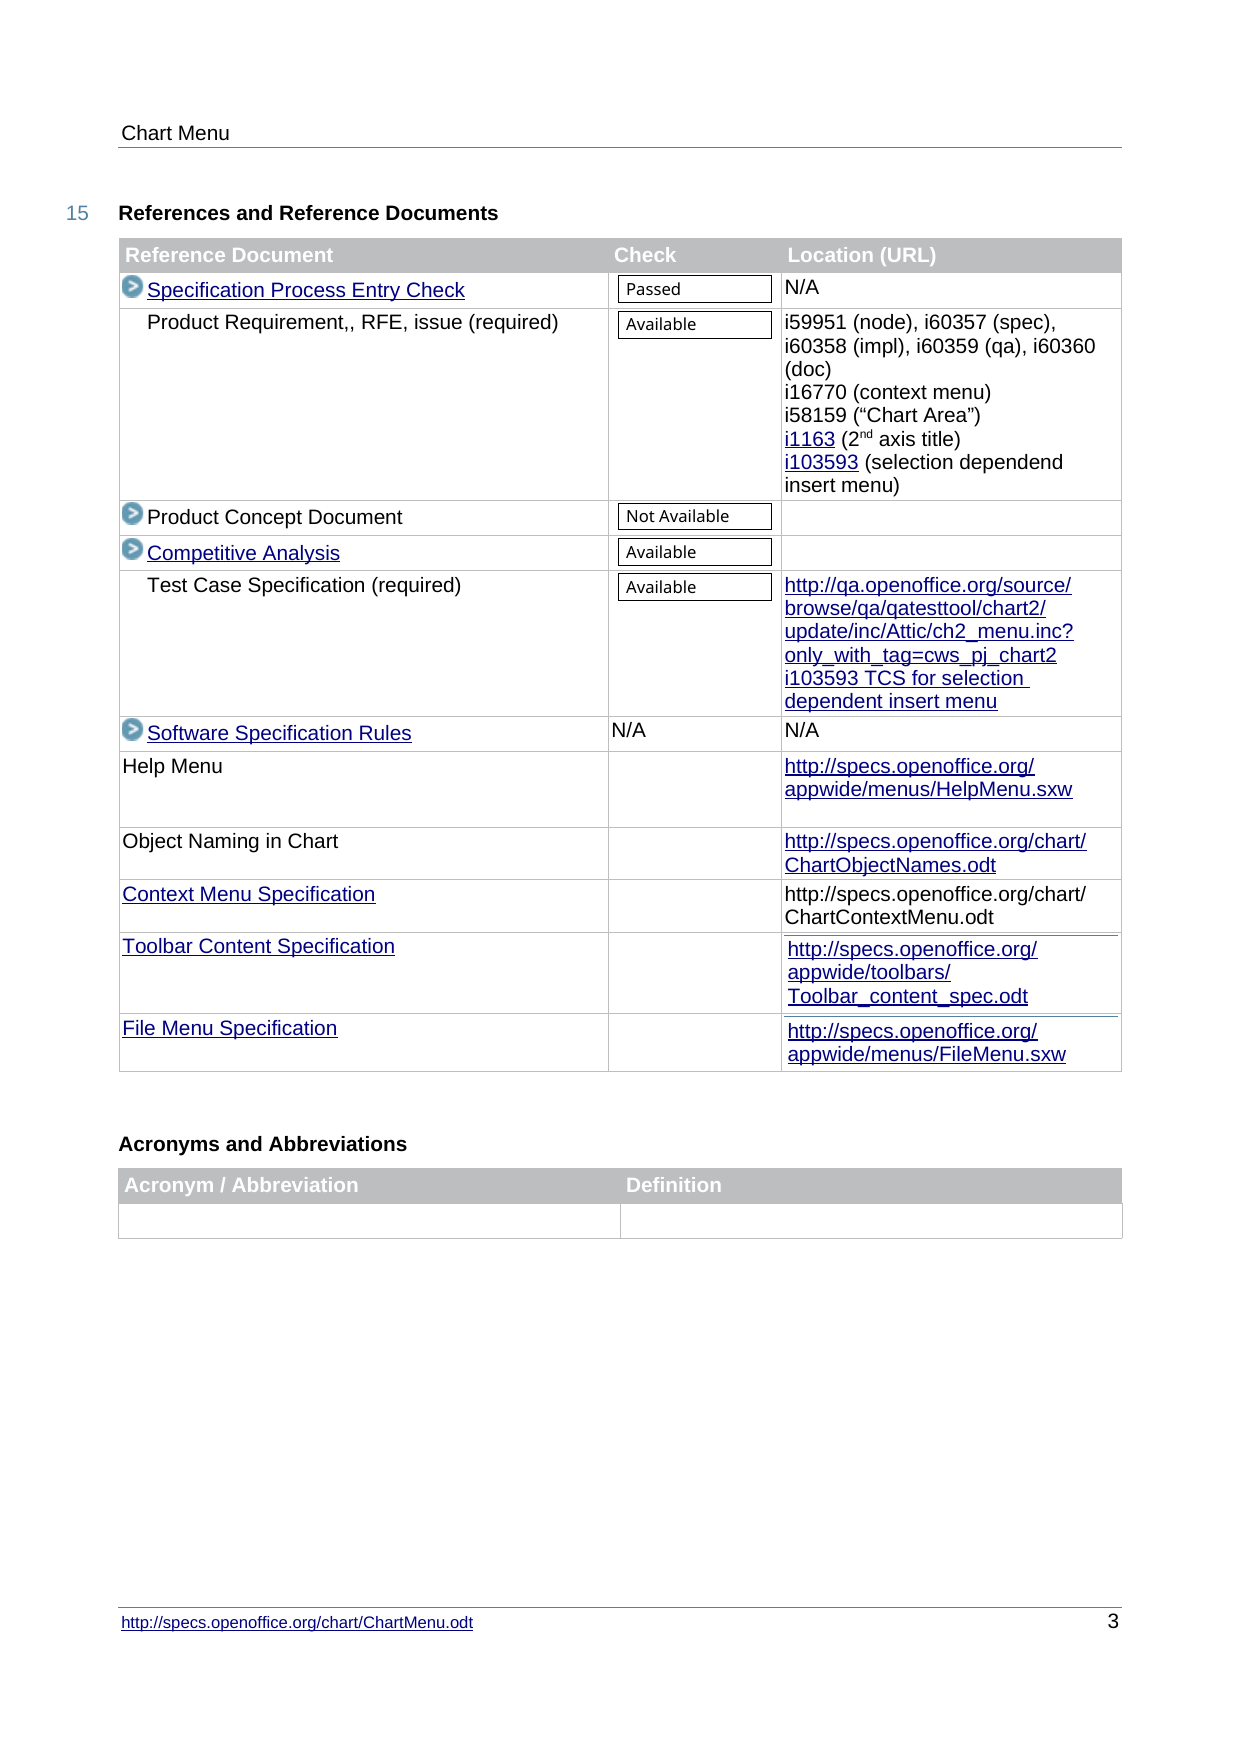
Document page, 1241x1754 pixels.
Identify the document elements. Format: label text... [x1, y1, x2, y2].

table_cell http://specs.openoffice.org/appwide/menus/FileMenu.sxw [782, 1014, 1121, 1071]
table_cell http://specs.openoffice.org/chart/ChartObjectNames.odt [782, 828, 1121, 879]
table_cell [782, 536, 1121, 570]
table_cell [609, 752, 781, 827]
table_cell http://qa.openoffice.org/source/browse/qa/qatesttool/chart2/update/inc/Attic/ch2_menu.inc?only_with_tag=cws_pj_chart2 i103593 TCS for selection dependent insert menu [782, 571, 1121, 716]
table_cell [609, 309, 781, 500]
table_cell Product Concept Document [120, 501, 608, 535]
table_cell Object Naming in Chart [120, 828, 608, 879]
table_cell Help Menu [120, 752, 608, 827]
table_cell i59951 (node), i60357 (spec), i60358 (impl), i60359 (qa), i60360 (doc) i16770 (context menu) i58159 (“Chart Area”) i1163 (2nd axis title) i103593 (selection dependend insert menu) [782, 309, 1121, 500]
table_cell [609, 828, 781, 879]
subtitle Acronyms and Abbreviations [118, 1132, 1122, 1156]
table_cell [609, 571, 781, 716]
table_cell [609, 1014, 781, 1071]
picture [122, 718, 147, 741]
picture [122, 538, 147, 560]
table_cell Context Menu Specification [120, 880, 608, 932]
table_cell [609, 273, 781, 308]
table_header Reference Document [119, 238, 608, 273]
table_cell Specification Process Entry Check [120, 273, 608, 308]
table_cell N/A [782, 273, 1121, 308]
table_cell http://specs.openoffice.org/chart/ChartContextMenu.odt [782, 880, 1121, 932]
table_cell Software Specification Rules [120, 717, 608, 751]
table_cell <Please enter location here> [782, 501, 1121, 535]
table_cell [119, 1204, 620, 1238]
table_header Check [609, 238, 781, 273]
table_cell Product Requirement,, RFE, issue (required) [120, 309, 608, 500]
picture [122, 502, 147, 525]
table_cell [609, 501, 781, 535]
table_cell [609, 880, 781, 932]
table_cell [621, 1204, 1122, 1238]
table_header Acronym / Abbreviation [118, 1168, 620, 1203]
table_cell Test Case Specification (required) [120, 571, 608, 716]
table_header Definition [620, 1168, 1122, 1203]
table_header Location (URL) [782, 238, 1122, 273]
table_cell Toolbar Content Specification [120, 933, 608, 1013]
table_cell http://specs.openoffice.org/appwide/menus/HelpMenu.sxw [782, 752, 1121, 827]
table_cell http://specs.openoffice.org/appwide/toolbars/Toolbar_content_spec.odt [782, 933, 1121, 1013]
picture [122, 275, 147, 298]
table_cell [609, 933, 781, 1013]
subtitle References and Reference Documents [118, 202, 1122, 225]
table_cell N/A [609, 717, 781, 751]
table_cell File Menu Specification [120, 1014, 608, 1071]
table_cell [609, 536, 781, 570]
table_cell Competitive Analysis [120, 536, 608, 570]
table_cell N/A [782, 717, 1121, 751]
